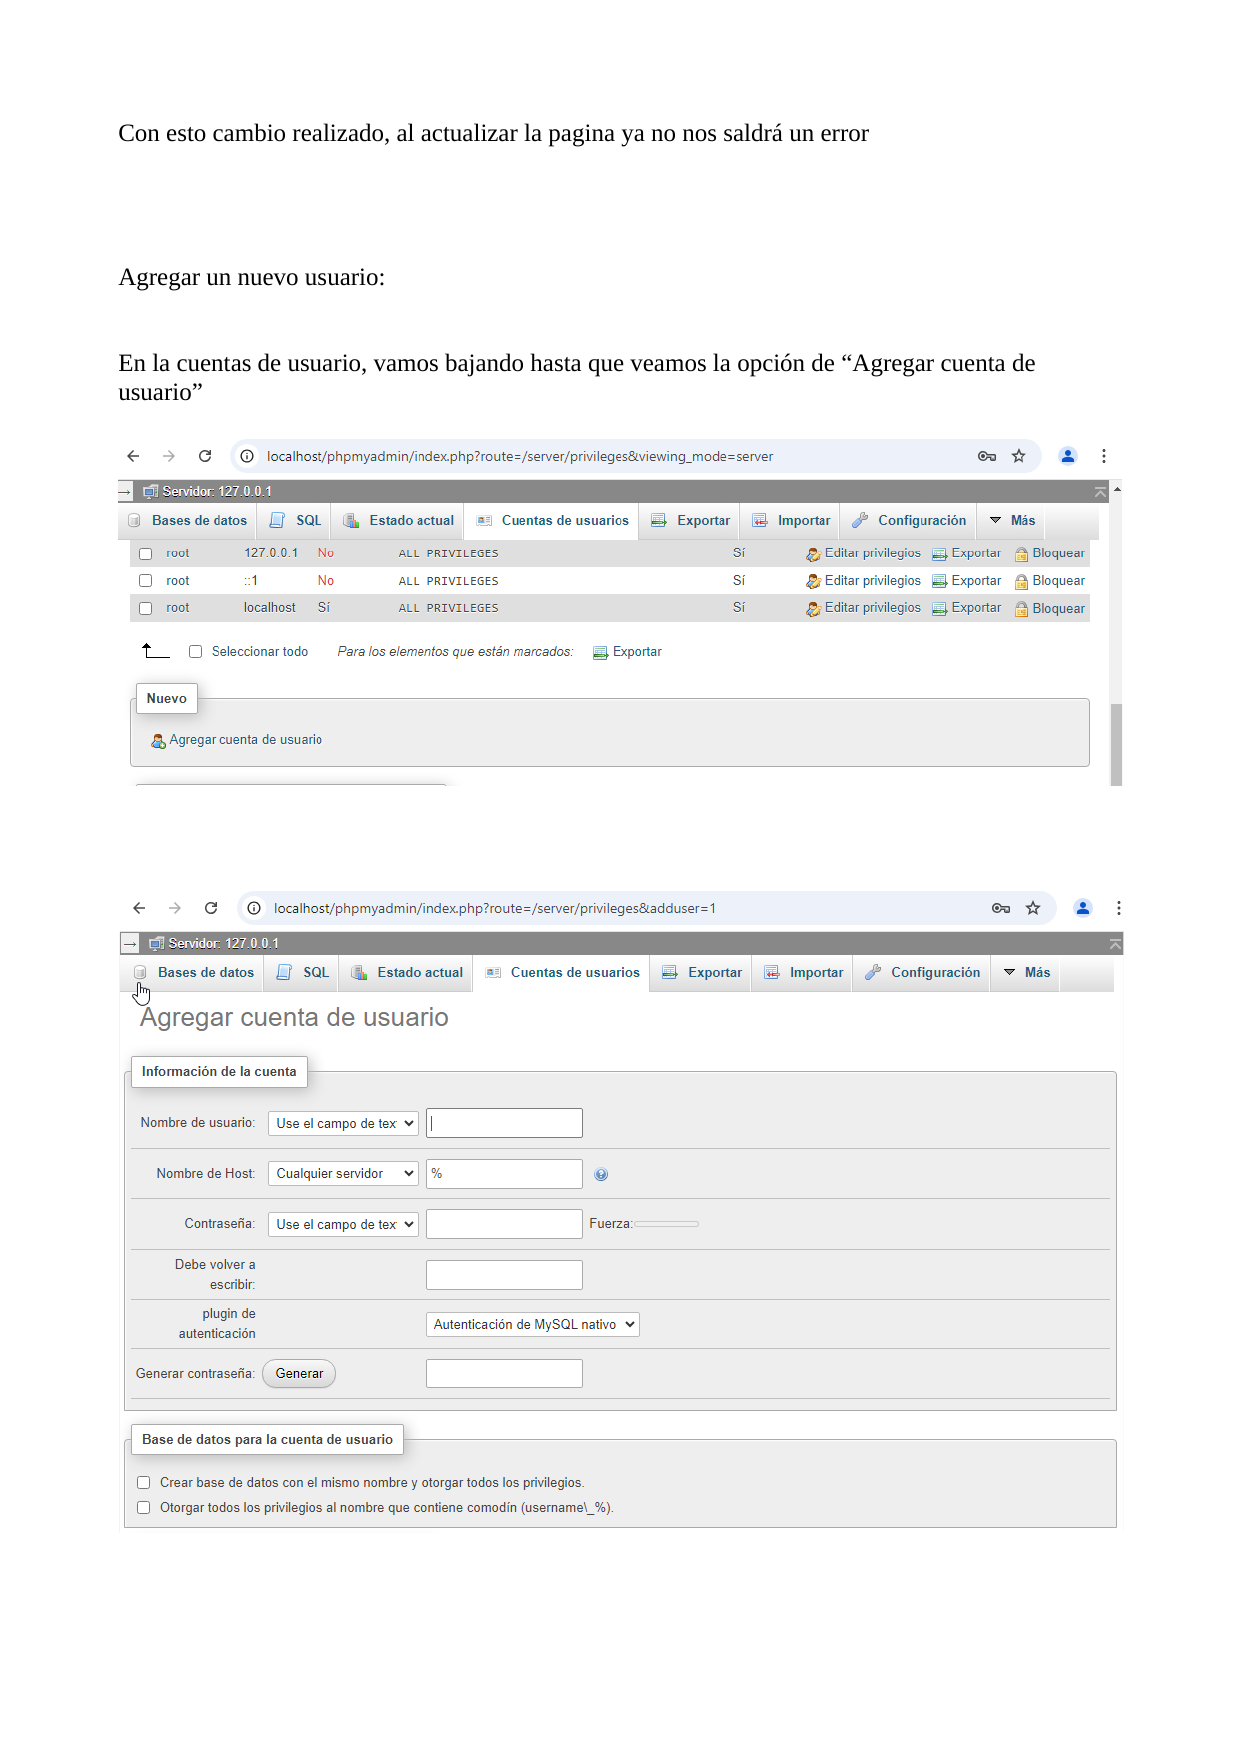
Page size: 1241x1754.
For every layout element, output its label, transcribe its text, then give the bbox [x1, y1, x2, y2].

text Con esto cambio realizado, al actualizar la pagina ya no nos saldrá un error [118, 118, 1122, 147]
text En la cuentas de usuario, vamos bajando hasta que veamos la opción de “Agregar cuenta de usuario” [118, 348, 1122, 406]
picture [119, 891, 1124, 1533]
picture [118, 434, 1123, 786]
text Agregar un nuevo usuario: [118, 262, 1122, 291]
